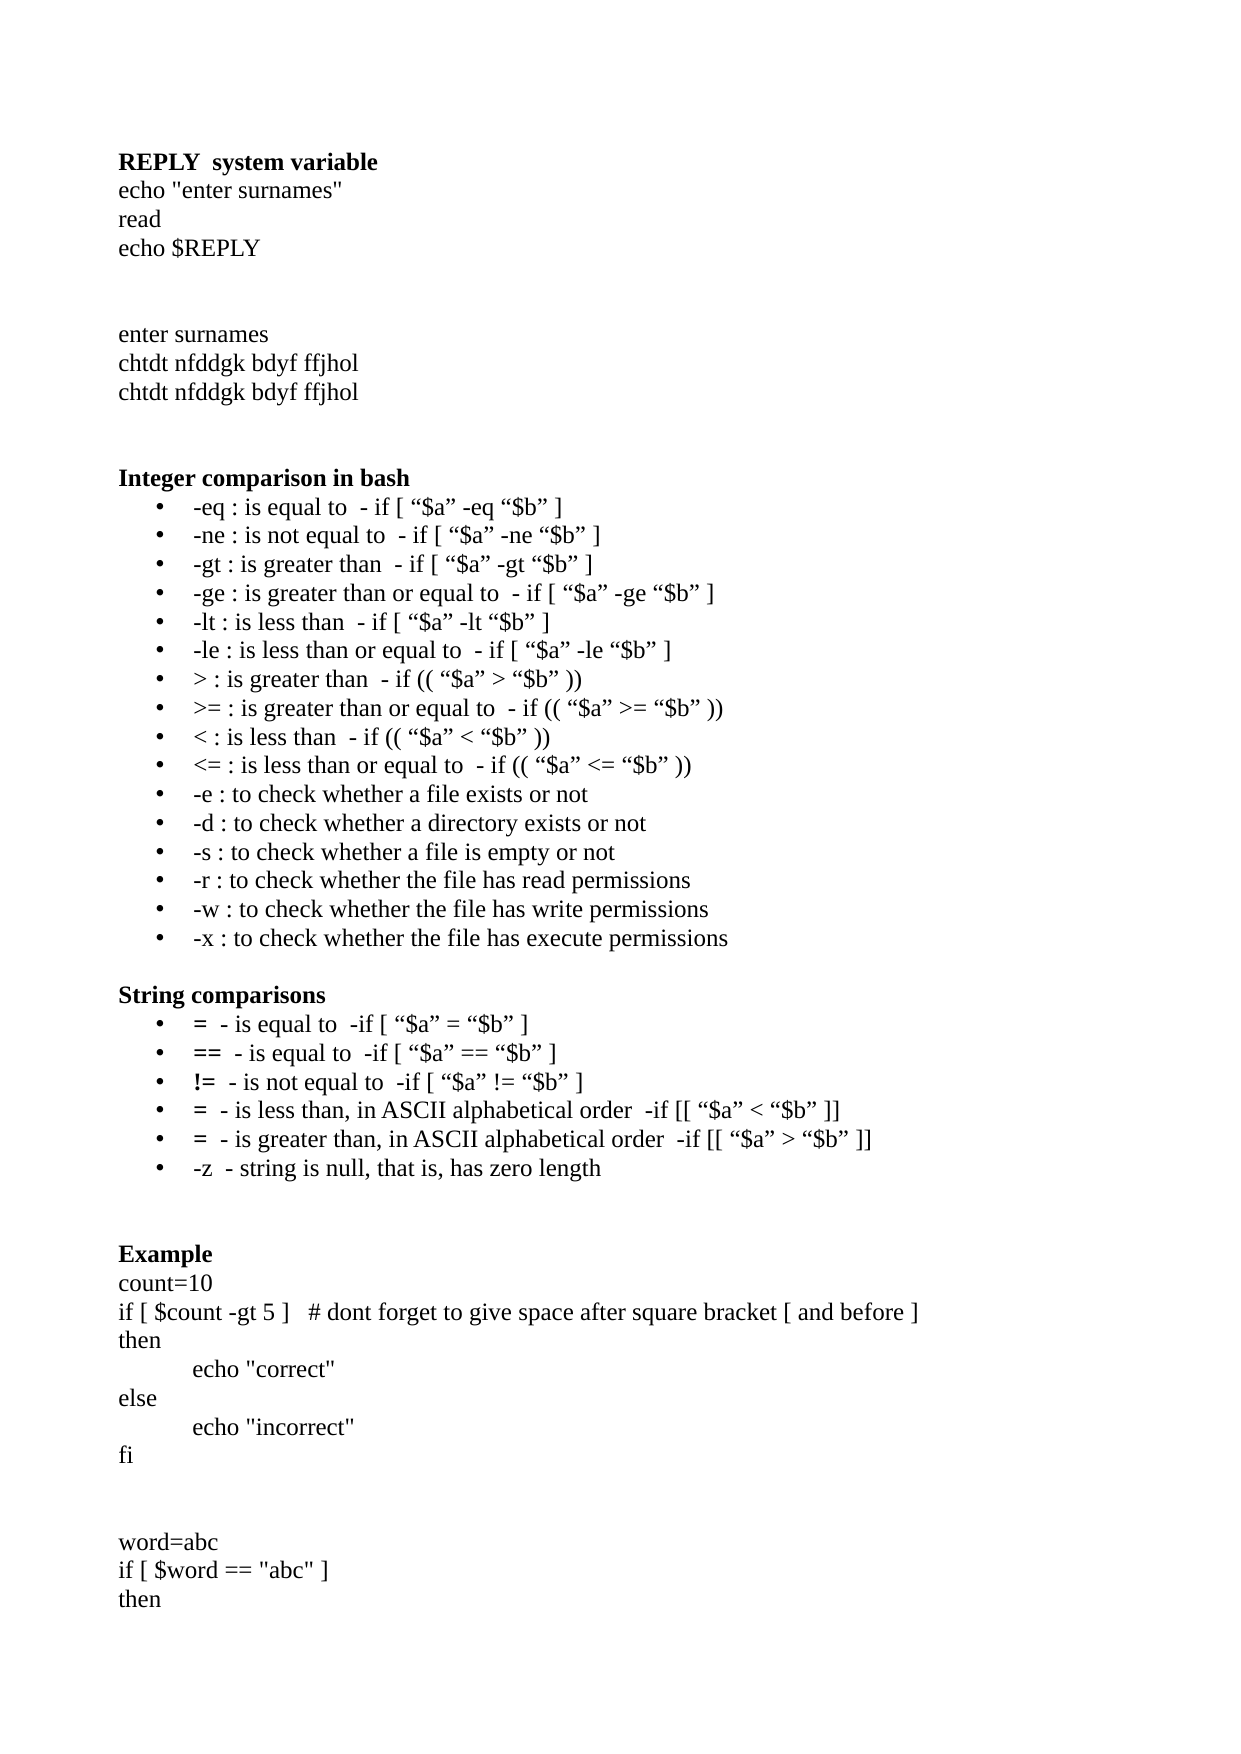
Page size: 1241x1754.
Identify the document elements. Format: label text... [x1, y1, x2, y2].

text chtdt nfddgk bdyf ffjhol [118, 377, 1122, 406]
text fi [118, 1441, 1122, 1469]
list -lt : is less than - if [ “$a” -lt “$b” ] [156, 607, 1122, 636]
list < : is less than - if (( “$a” < “$b” )) [156, 722, 1122, 751]
list -s : to check whether a file is empty or not [156, 837, 1122, 866]
list = - is less than, in ASCII alphabetical order -if [[ “$a” < “$b” ]] [156, 1096, 1122, 1124]
list -z - string is null, that is, has zero length [156, 1153, 1122, 1182]
list -gt : is greater than - if [ “$a” -gt “$b” ] [156, 549, 1122, 578]
list = - is greater than, in ASCII alphabetical order -if [[ “$a” > “$b” ]] [156, 1124, 1122, 1153]
text echo "correct" [118, 1354, 1122, 1383]
list != - is not equal to -if [ “$a” != “$b” ] [156, 1067, 1122, 1096]
text if [ $word == "abc" ] [118, 1556, 1122, 1584]
text chtdt nfddgk bdyf ffjhol [118, 348, 1122, 377]
text String comparisons [118, 981, 1122, 1009]
list >= : is greater than or equal to - if (( “$a” >= “$b” )) [156, 693, 1122, 722]
list -r : to check whether the file has read permissions [156, 866, 1122, 894]
text word=abc [118, 1527, 1122, 1556]
text count=10 [118, 1268, 1122, 1297]
list -ne : is not equal to - if [ “$a” -ne “$b” ] [156, 521, 1122, 549]
text Example [118, 1239, 1122, 1268]
list <= : is less than or equal to - if (( “$a” <= “$b” )) [156, 751, 1122, 779]
list == - is equal to -if [ “$a” == “$b” ] [156, 1038, 1122, 1067]
list -eq : is equal to - if [ “$a” -eq “$b” ] [156, 492, 1122, 521]
text else [118, 1383, 1122, 1412]
list > : is greater than - if (( “$a” > “$b” )) [156, 664, 1122, 693]
text Integer comparison in bash [118, 463, 1122, 492]
text enter surnames [118, 319, 1122, 348]
list -le : is less than or equal to - if [ “$a” -le “$b” ] [156, 636, 1122, 664]
text REPLY system variable [118, 147, 1122, 176]
list -x : to check whether the file has execute permissions [156, 923, 1122, 952]
text if [ $count -gt 5 ] # dont forget to give space after square bracket [ and before ] [118, 1297, 1122, 1326]
text echo "enter surnames" [118, 176, 1122, 204]
text read [118, 204, 1122, 233]
list -ge : is greater than or equal to - if [ “$a” -ge “$b” ] [156, 578, 1122, 607]
list = - is equal to -if [ “$a” = “$b” ] [156, 1009, 1122, 1038]
text then [118, 1326, 1122, 1354]
list -d : to check whether a directory exists or not [156, 808, 1122, 837]
text then [118, 1584, 1122, 1613]
list -e : to check whether a file exists or not [156, 779, 1122, 808]
text echo "incorrect" [118, 1412, 1122, 1441]
text echo $REPLY [118, 233, 1122, 262]
list -w : to check whether the file has write permissions [156, 894, 1122, 923]
